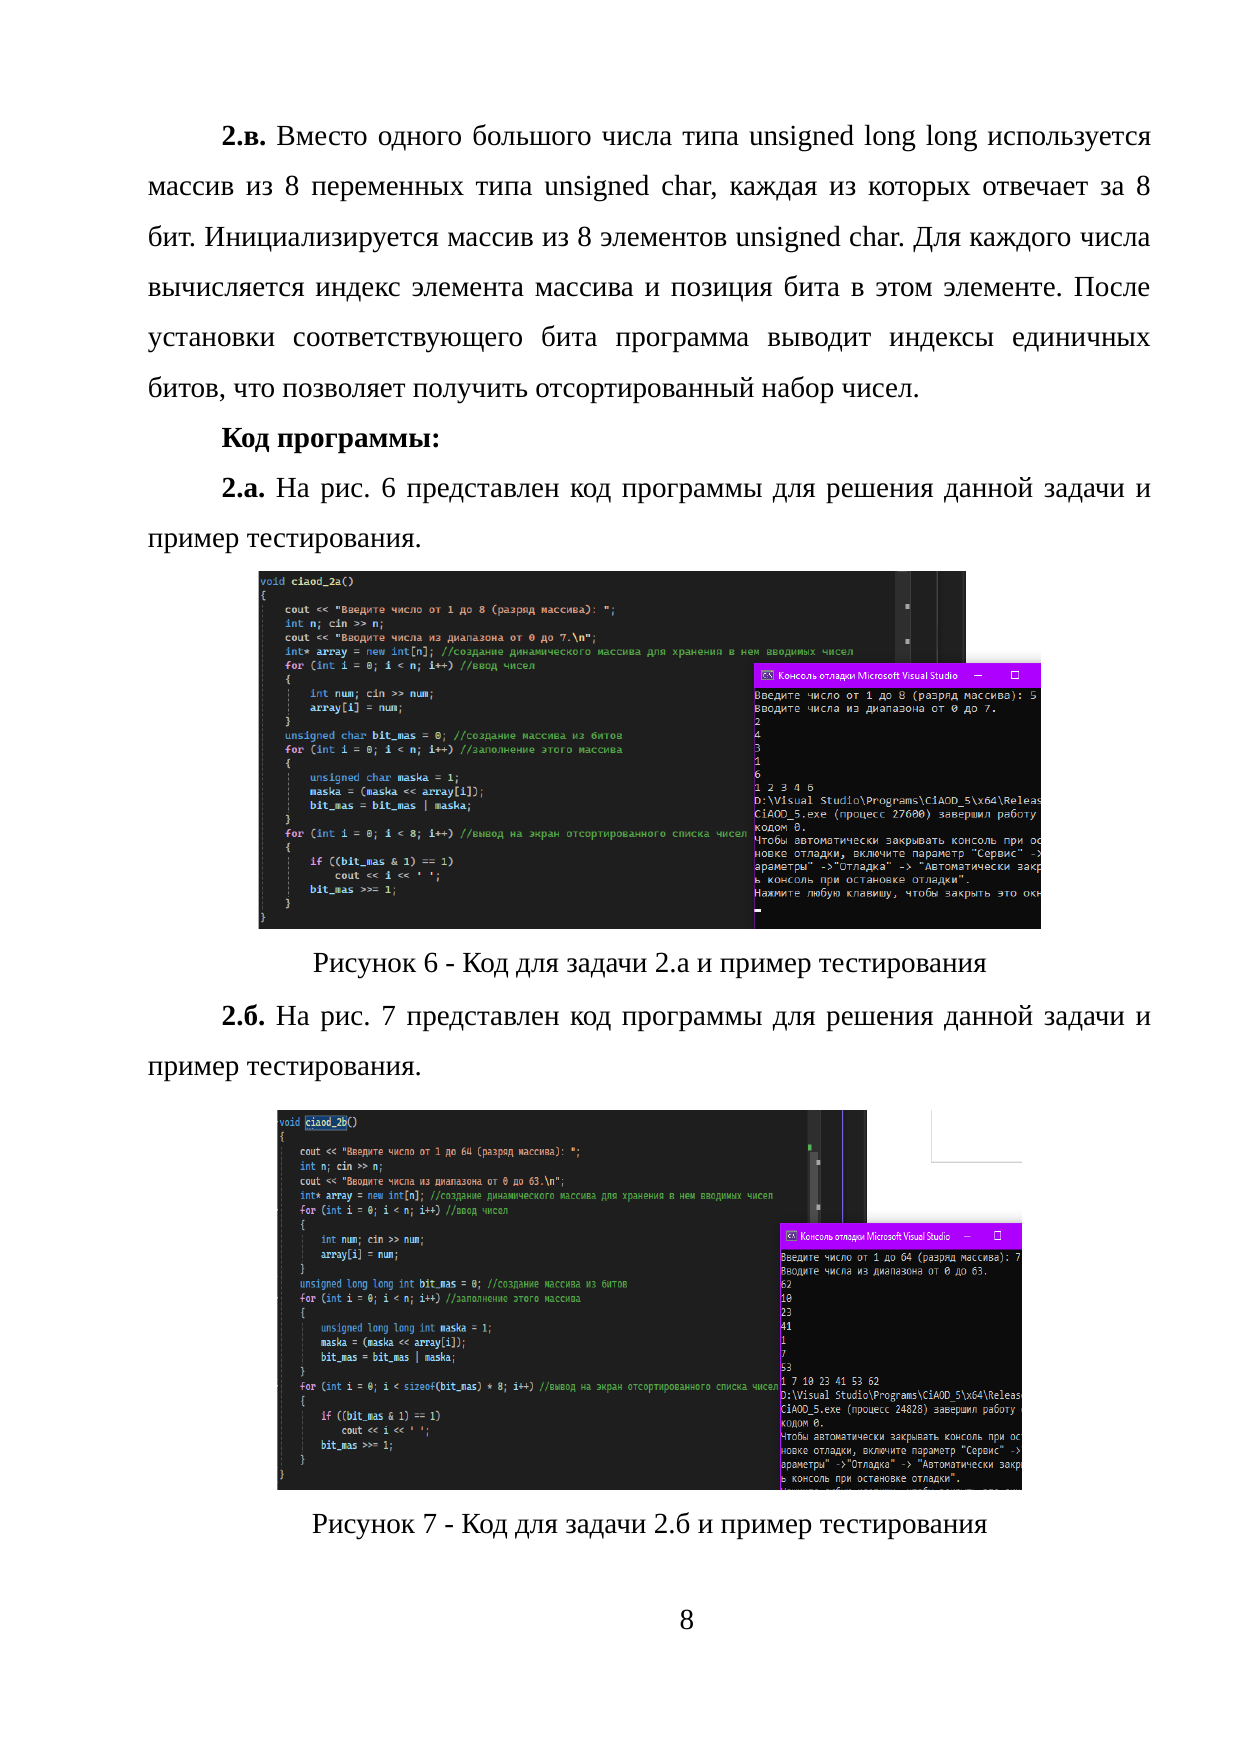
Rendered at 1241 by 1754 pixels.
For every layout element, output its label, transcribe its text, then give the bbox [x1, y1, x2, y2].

picture [258, 571, 1041, 929]
picture [277, 1110, 1022, 1490]
text 2.б. На рис. 7 представлен код программы для решения данной задачи и пример тестирования. [148, 571, 1152, 1082]
text [277, 1540, 1022, 1546]
text 2.а. На рис. 6 представлен код программы для решения данной задачи и пример тестирования. [148, 470, 1152, 554]
text Код программы: [148, 420, 1152, 453]
text Рисунок 6 - Код для задачи 2.а и пример тестирования [258, 929, 1041, 978]
text 2.в. Вместо одного большого числа типа unsigned long long используется массив из 8 переменных типа unsigned char, каждая из которых отвечает за 8 бит. Инициализируется массив из 8 элементов unsigned char. Для каждого числа вычисляется индекс элемента массива и позиция бита в этом элементе. После установки соответствующего бита программа выводит индексы единичных битов, что позволяет получить отсортированный набор чисел. [148, 118, 1152, 403]
text Рисунок 7 - Код для задачи 2.б и пример тестирования [277, 1490, 1022, 1540]
